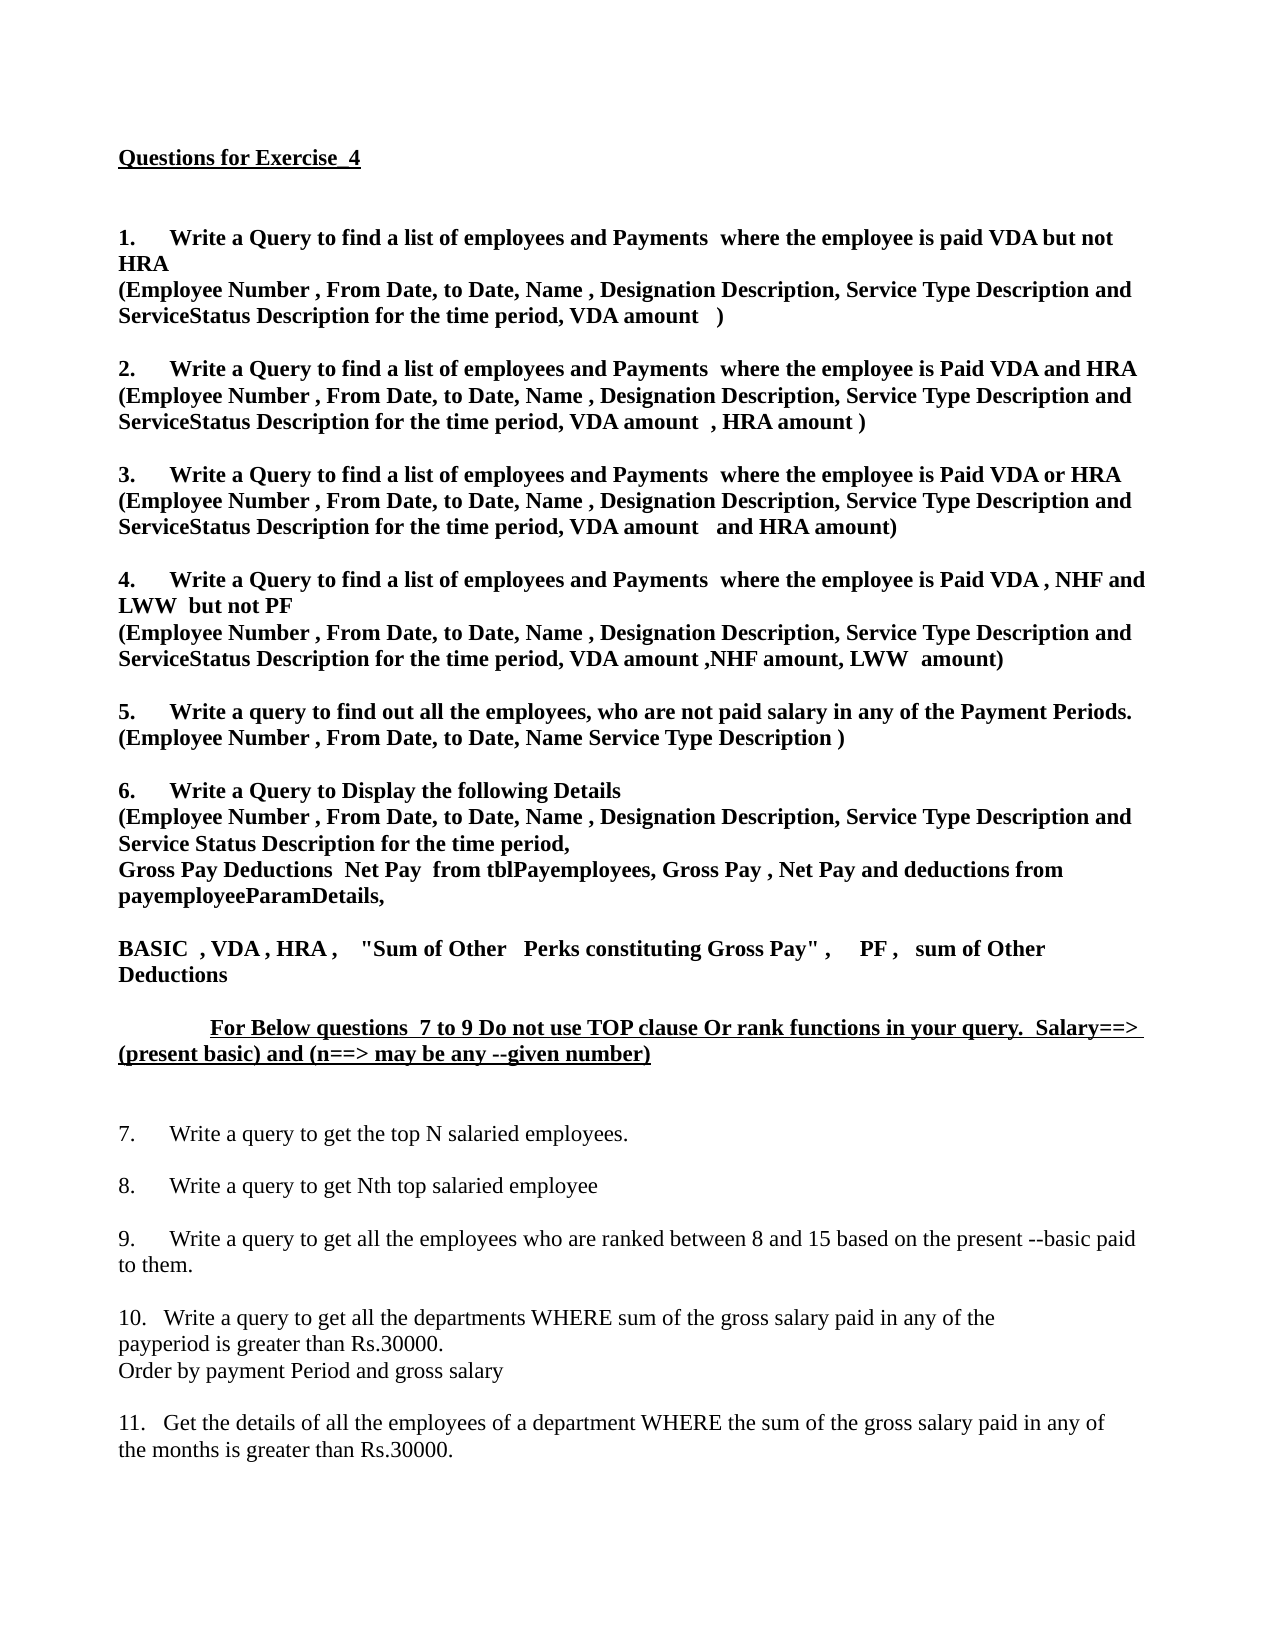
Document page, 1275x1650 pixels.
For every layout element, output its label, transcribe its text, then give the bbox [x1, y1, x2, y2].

text 11. Get the details of all the employees of a department WHERE the sum of the gross salary paid in any of the months is greater than Rs.30000. [118, 1409, 1157, 1462]
text 4. Write a Query to find a list of employees and Payments where the employee is Paid VDA , NHF and LWW but not PF (Employee Number , From Date, to Date, Name , Designation Description, Service Type Description and ServiceStatus Description for the time period, VDA amount ,NHF amount, LWW amount) [118, 566, 1157, 672]
text 1. Write a Query to find a list of employees and Payments where the employee is paid VDA but not HRA (Employee Number , From Date, to Date, Name , Designation Description, Service Type Description and ServiceStatus Description for the time period, VDA amount ) [118, 223, 1157, 329]
text 9. Write a query to get all the employees who are ranked between 8 and 15 based on the present --basic paid to them. [118, 1225, 1157, 1278]
text 7. Write a query to get the top N salaried employees. [118, 1119, 1157, 1146]
text Questions for Exercise_4 [118, 144, 1157, 171]
text 6. Write a Query to Display the following Details (Employee Number , From Date, to Date, Name , Designation Description, Service Type Description and Service Status Description for the time period, Gross Pay Deductions Net Pay from tblPayemployees, Gross Pay , Net Pay and deductions from payemployeeParamDetails, BASIC , VDA , HRA , "Sum of Other Perks constituting Gross Pay" , PF , sum of Other Deductions [118, 777, 1157, 988]
text For Below questions 7 to 9 Do not use TOP clause Or rank functions in your query. Salary==> (present basic) and (n==> may be any --given number) [118, 1014, 1157, 1067]
text 5. Write a query to find out all the employees, who are not paid salary in any of the Payment Periods. (Employee Number , From Date, to Date, Name Service Type Description ) [118, 698, 1157, 751]
text 3. Write a Query to find a list of employees and Payments where the employee is Paid VDA or HRA (Employee Number , From Date, to Date, Name , Designation Description, Service Type Description and ServiceStatus Description for the time period, VDA amount and HRA amount) [118, 461, 1157, 540]
text 2. Write a Query to find a list of employees and Payments where the employee is Paid VDA and HRA (Employee Number , From Date, to Date, Name , Designation Description, Service Type Description and ServiceStatus Description for the time period, VDA amount , HRA amount ) [118, 355, 1157, 434]
text 10. Write a query to get all the departments WHERE sum of the gross salary paid in any of the payperiod is greater than Rs.30000. Order by payment Period and gross salary [118, 1304, 1157, 1383]
text 8. Write a query to get Nth top salaried employee [118, 1172, 1157, 1199]
